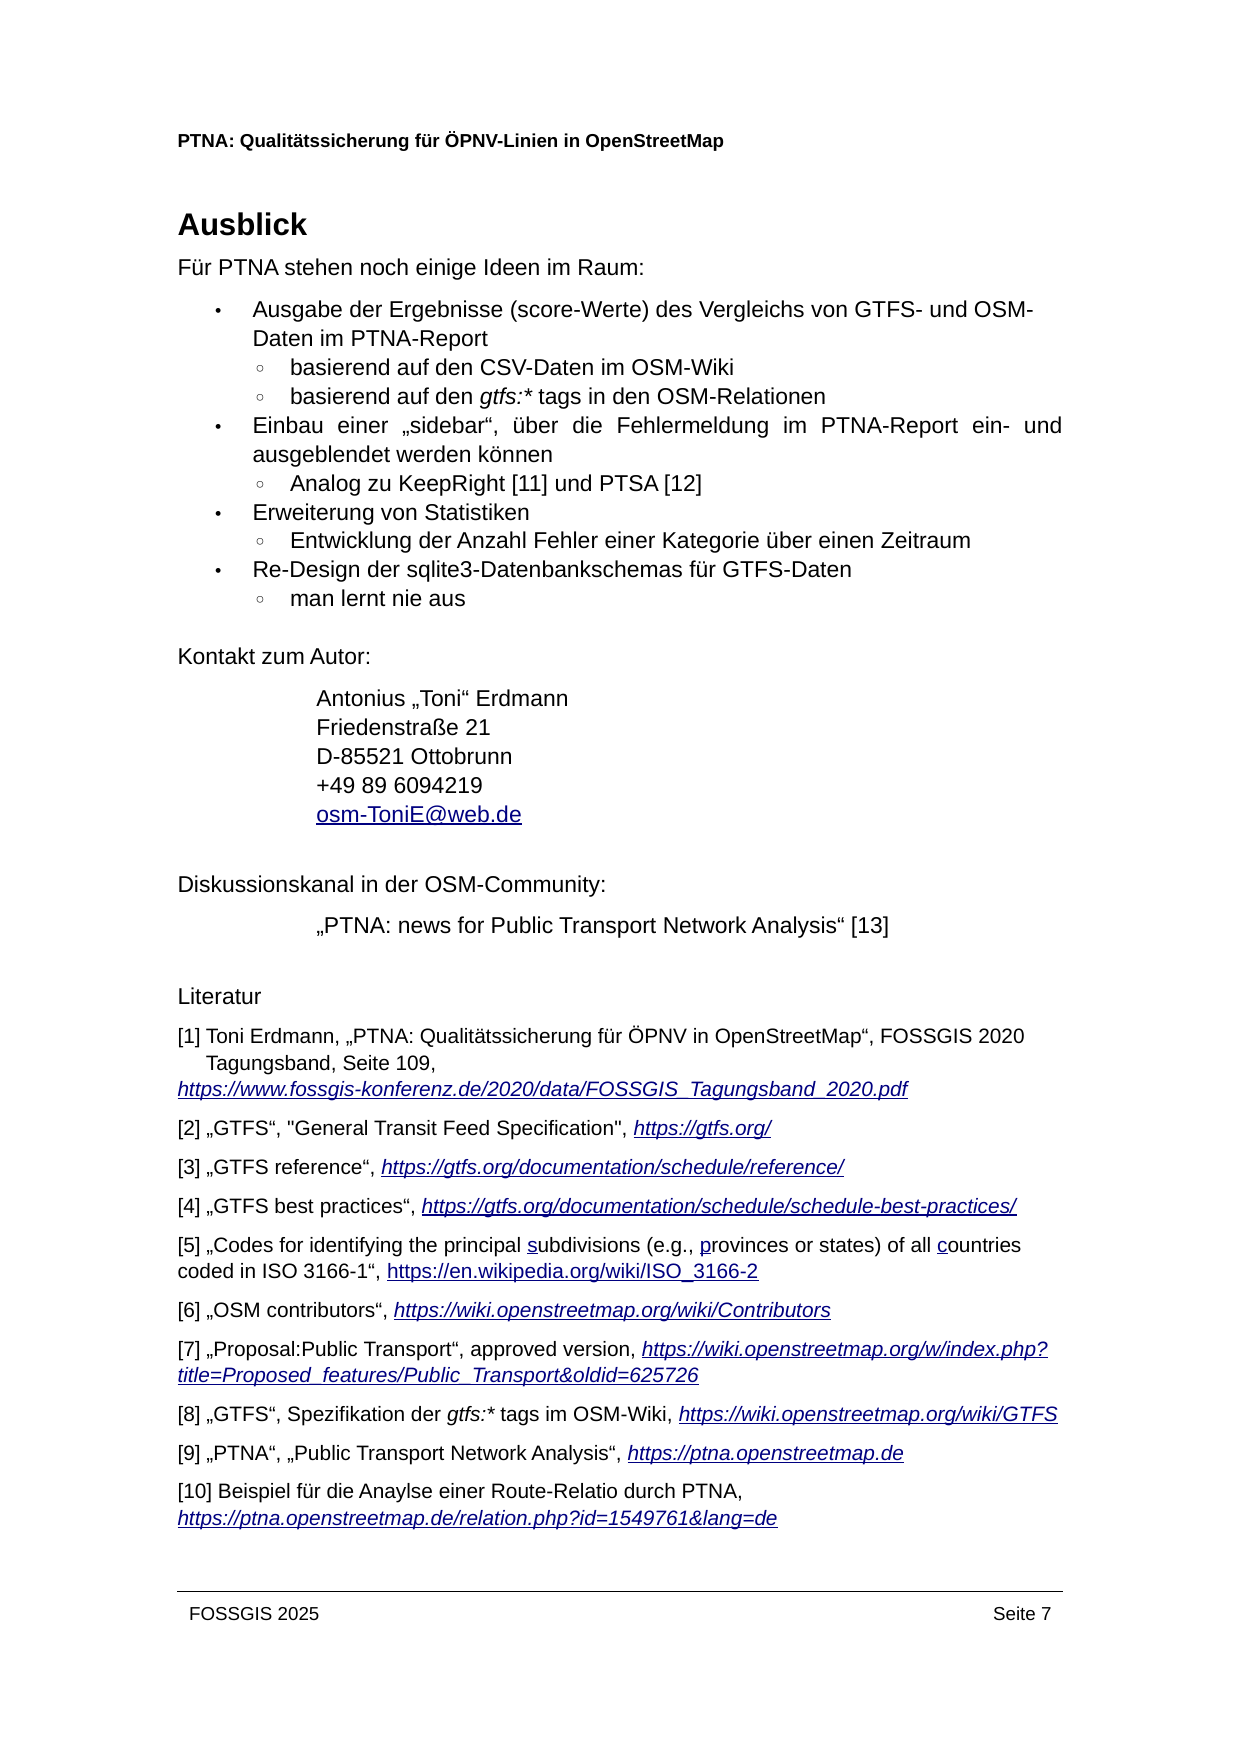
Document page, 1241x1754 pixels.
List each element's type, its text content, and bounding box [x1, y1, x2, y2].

text Literatur [177, 983, 1063, 1009]
text Für PTNA stehen noch einige Ideen im Raum: [177, 254, 1063, 281]
list Einbau einer „sidebar“, über die Fehlermeldung im PTNA-Report ein- und ausgeblendet werden können [215, 412, 1063, 467]
list man lernt nie aus [252, 585, 1063, 612]
subtitle Ausblick [177, 206, 1063, 242]
text [3] „GTFS reference“, https://gtfs.org/documentation/schedule/reference/ [177, 1155, 1063, 1179]
text Antonius „Toni“ Erdmann [266, 685, 1063, 711]
text [4] „GTFS best practices“, https://gtfs.org/documentation/schedule/schedule-best-practices/ [177, 1193, 1063, 1217]
text [1] Toni Erdmann, „PTNA: Qualitätssicherung für ÖPNV in OpenStreetMap“, FOSSGIS 2020 Tagungsband, Seite 109, https://www.fossgis-konferenz.de/2020/data/FOSSGIS_Tagungsband_2020.pdf [177, 1024, 1063, 1101]
text [8] „GTFS“, Spezifikation der gtfs:* tags im OSM-Wiki, https://wiki.openstreetmap.org/wiki/GTFS [177, 1402, 1063, 1426]
list Entwicklung der Anzahl Fehler einer Kategorie über einen Zeitraum [252, 527, 1063, 554]
text „PTNA: news for Public Transport Network Analysis“ [13] [266, 912, 1063, 939]
text Kontakt zum Autor: [177, 643, 1063, 669]
text +49 89 6094219 [266, 772, 1063, 798]
list Analog zu KeepRight [11] und PTSA [12] [252, 469, 1063, 496]
text [6] „OSM contributors“, https://wiki.openstreetmap.org/wiki/Contributors [177, 1298, 1063, 1322]
text [9] „PTNA“, „Public Transport Network Analysis“, https://ptna.openstreetmap.de [177, 1441, 1063, 1464]
text osm-ToniE@web.de [266, 801, 1063, 827]
text [7] „Proposal:Public Transport“, approved version, https://wiki.openstreetmap.org/w/index.php?title=Proposed_features/Public_Transport&oldid=625726 [177, 1336, 1063, 1387]
list Re-Design der sqlite3-Datenbankschemas für GTFS-Daten [215, 556, 1063, 583]
list Erweiterung von Statistiken [215, 498, 1063, 525]
text [2] „GTFS“, "General Transit Feed Specification", https://gtfs.org/ [177, 1116, 1063, 1140]
list basierend auf den gtfs:* tags in den OSM-Relationen [252, 383, 1063, 409]
text Friedenstraße 21 [266, 714, 1063, 740]
list basierend auf den CSV-Daten im OSM-Wiki [252, 354, 1063, 380]
text D-85521 Ottobrunn [266, 743, 1063, 769]
text Diskussionskanal in der OSM-Community: [177, 871, 1063, 897]
text [10] Beispiel für die Anaylse einer Route-Relatio durch PTNA, https://ptna.openstreetmap.de/relation.php?id=1549761&lang=de [177, 1479, 1063, 1530]
text [5] „Codes for identifying the principal subdivisions (e.g., provinces or states) of all countries coded in ISO 3166-1“, https://en.wikipedia.org/wiki/ISO_3166-2 [177, 1232, 1063, 1283]
list Ausgabe der Ergebnisse (score-Werte) des Vergleichs von GTFS- und OSM-Daten im PTNA-Report [215, 296, 1063, 351]
